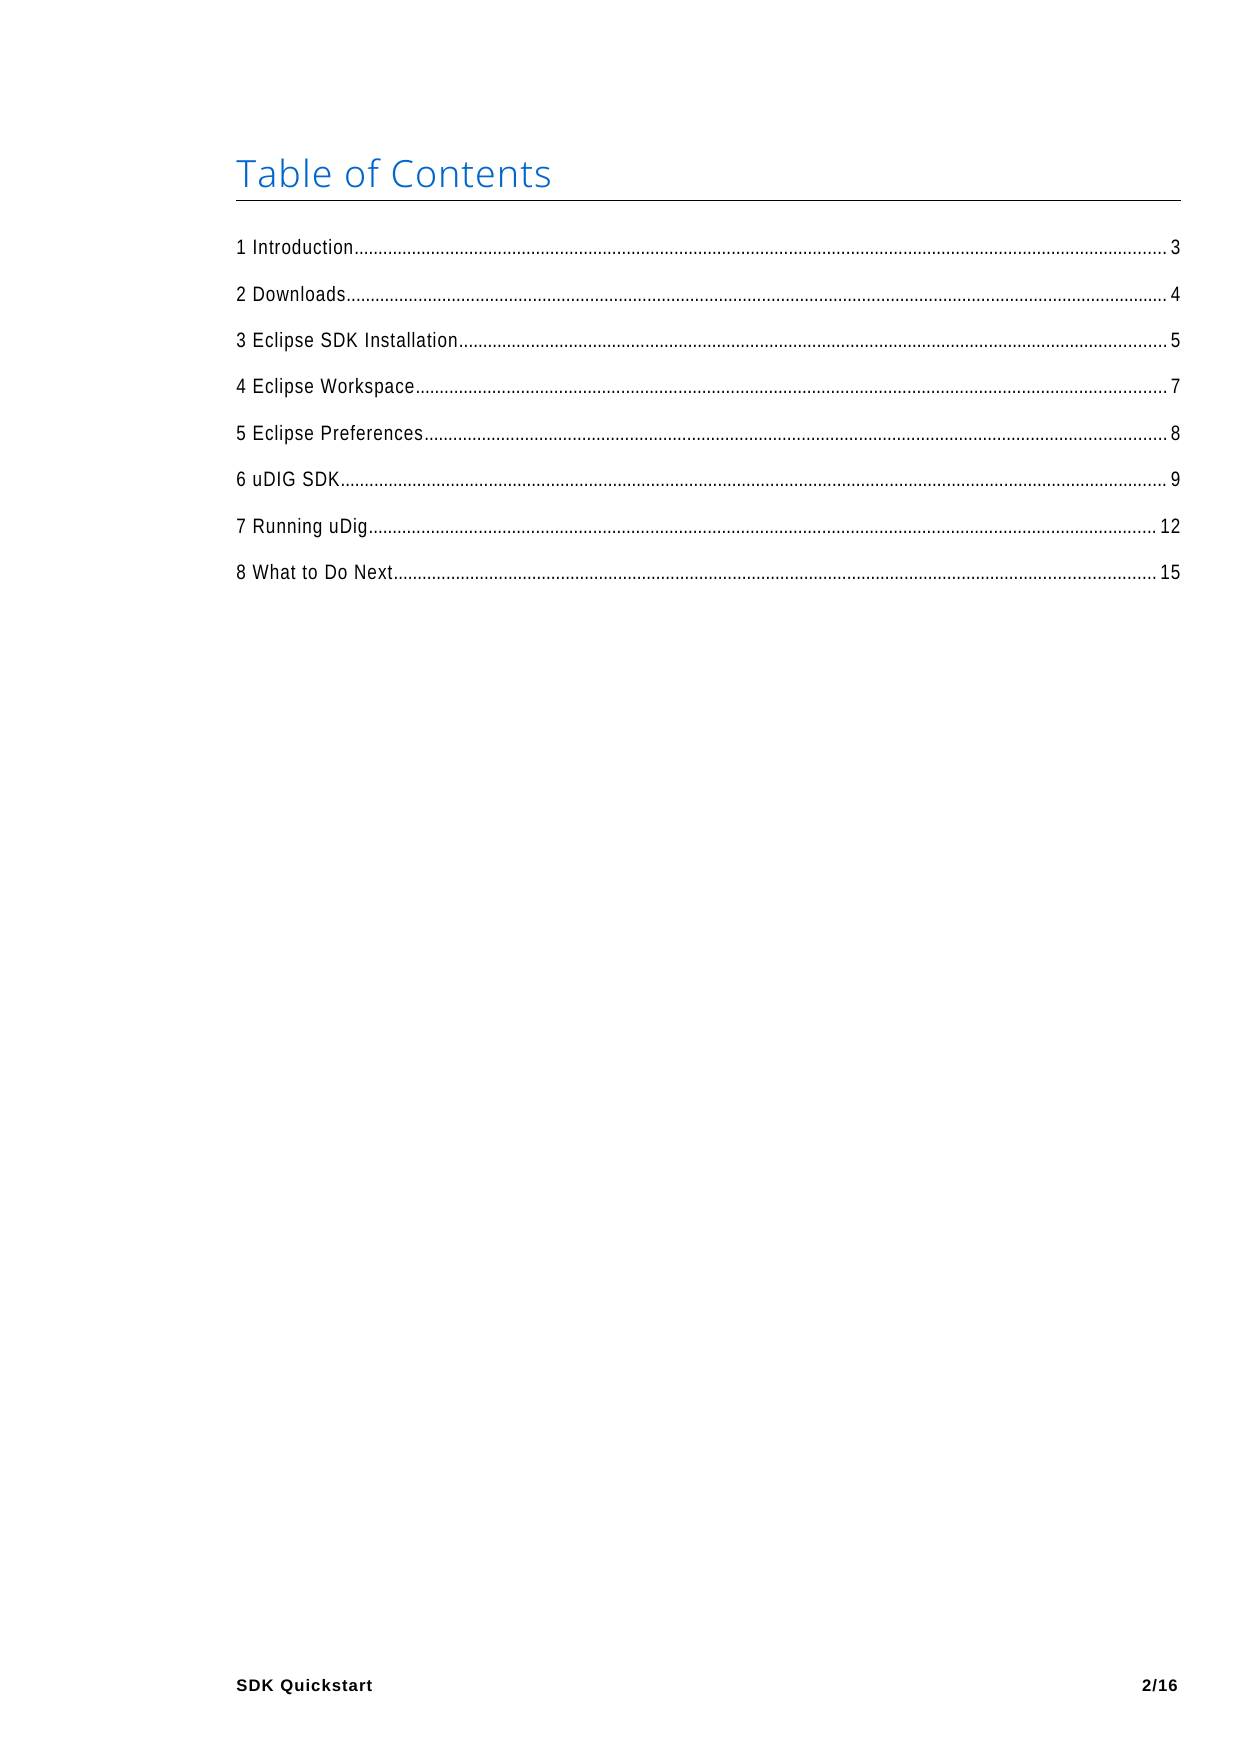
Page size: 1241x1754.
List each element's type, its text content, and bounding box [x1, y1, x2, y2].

text 8 What to Do Next 15 [236, 560, 1181, 584]
text 3 Eclipse SDK Installation 5 [236, 328, 1181, 352]
text 7 Running uDig 12 [236, 514, 1181, 538]
text 5 Eclipse Preferences 8 [236, 421, 1181, 445]
text 1 Introduction 3 [236, 235, 1181, 259]
title Table of Contents [236, 147, 1181, 200]
text 6 uDIG SDK 9 [236, 467, 1181, 491]
text 2 Downloads 4 [236, 282, 1181, 306]
text 4 Eclipse Workspace 7 [236, 374, 1181, 398]
